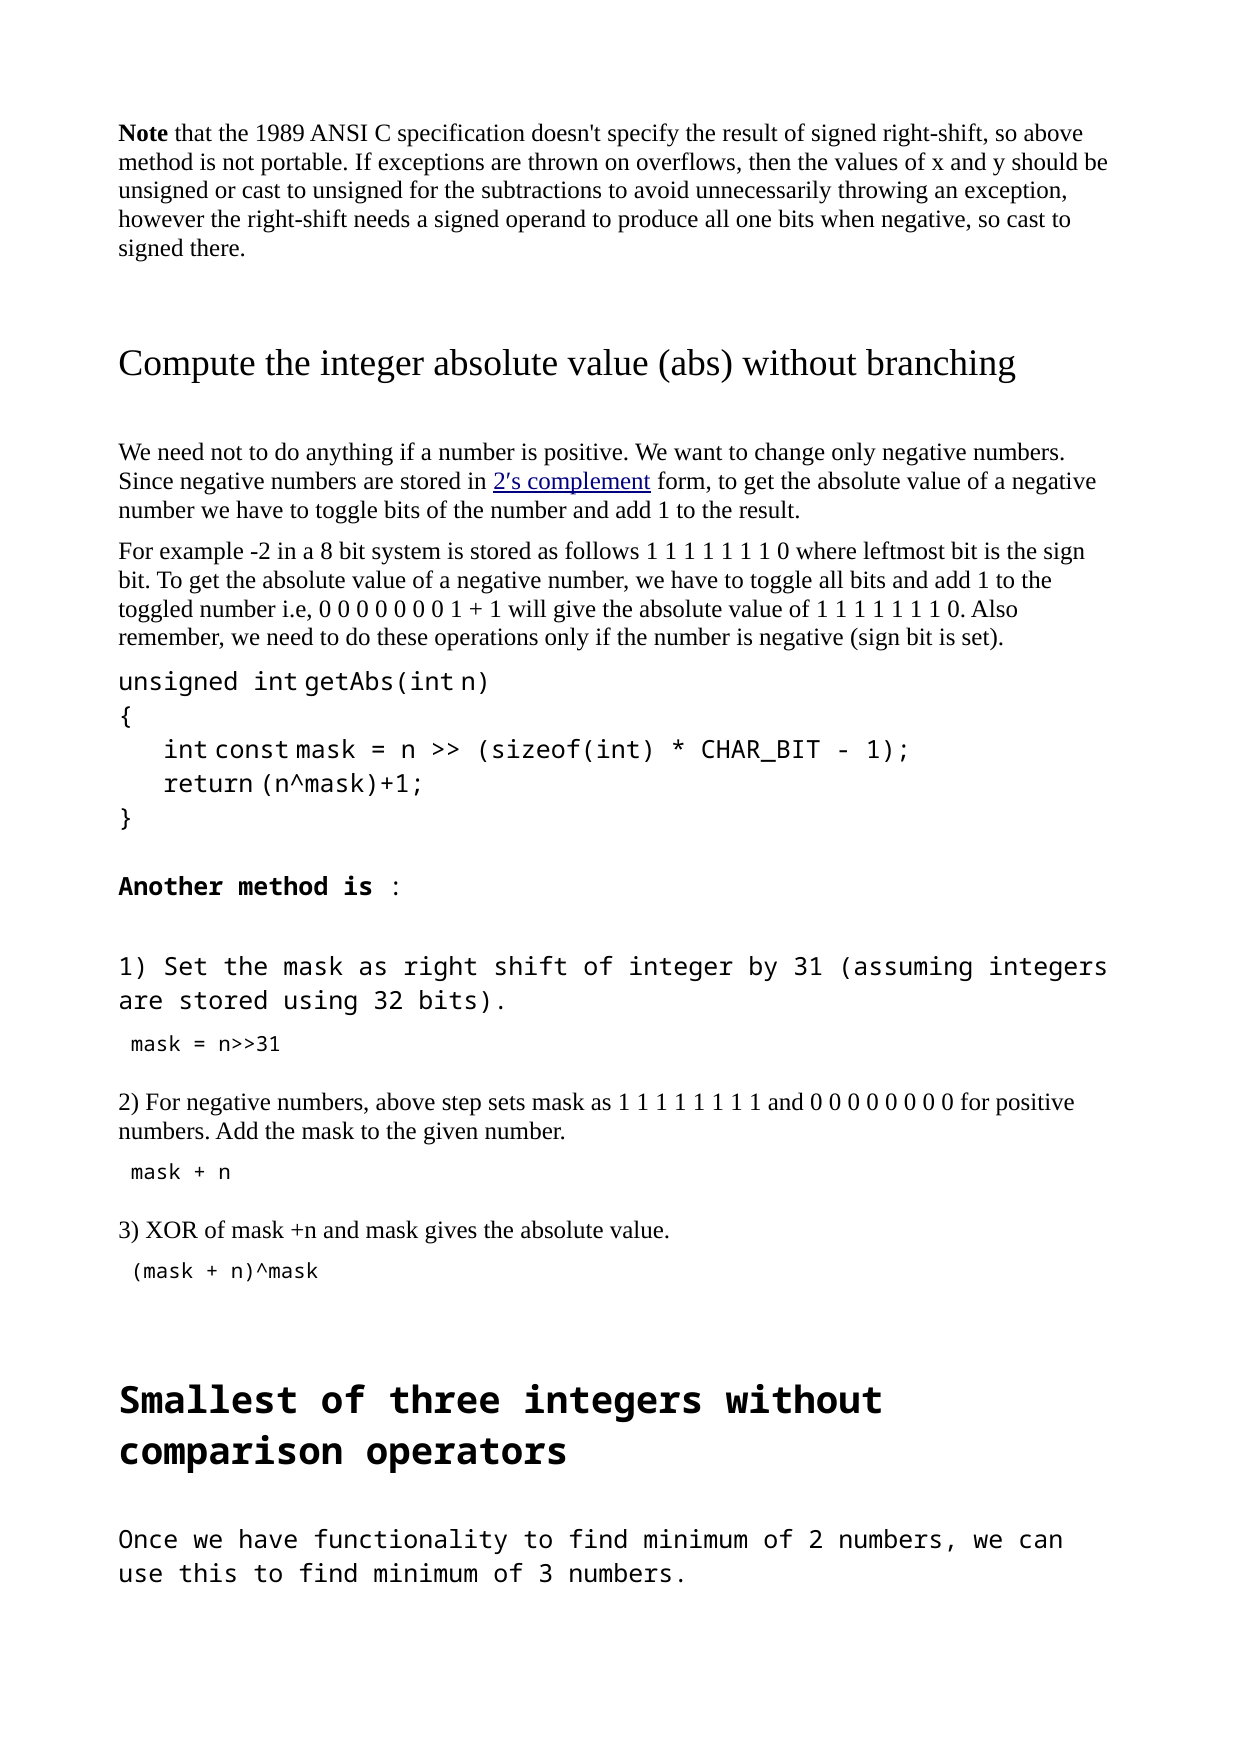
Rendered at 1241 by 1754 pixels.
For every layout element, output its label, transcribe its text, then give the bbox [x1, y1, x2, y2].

text 3) XOR of mask +n and mask gives the absolute value. [118, 1215, 1122, 1244]
text We need not to do anything if a number is positive. We want to change only negative numbers. Since negative numbers are stored in 2′s complement form, to get the absolute value of a negative number we have to toggle bits of the number and add 1 to the result. [118, 437, 1122, 524]
text 1) Set the mask as right shift of integer by 31 (assuming integers are stored using 32 bits). [118, 949, 1122, 1017]
text mask = n>>31 [118, 1029, 1122, 1058]
text unsigned int getAbs(int n) [118, 664, 1122, 698]
text (mask + n)^mask [118, 1256, 1122, 1285]
text Once we have functionality to find minimum of 2 numbers, we can use this to find minimum of 3 numbers. [118, 1522, 1122, 1590]
text int const mask = n >> (sizeof(int) * CHAR_BIT - 1); [118, 732, 1122, 766]
text { [118, 698, 1122, 732]
text Note that the 1989 ANSI C specification doesn't specify the result of signed right-shift, so above method is not portable. If exceptions are thrown on overflows, then the values of x and y should be unsigned or cast to unsigned for the subtractions to avoid unnecessarily throwing an exception, however the right-shift needs a signed operand to produce all one bits when negative, so cast to signed there. [118, 118, 1122, 262]
text return (n^mask)+1; [118, 766, 1122, 800]
subtitle Smallest of three integers without comparison operators [118, 1373, 1122, 1476]
text For example -2 in a 8 bit system is stored as follows 1 1 1 1 1 1 1 0 where leftmost bit is the sign bit. To get the absolute value of a negative number, we have to toggle all bits and add 1 to the toggled number i.e, 0 0 0 0 0 0 0 1 + 1 will give the absolute value of 1 1 1 1 1 1 1 0. Also remember, we need to do these operations only if the number is negative (sign bit is set). [118, 536, 1122, 651]
text Another method is : [118, 868, 1122, 902]
text mask + n [118, 1157, 1122, 1186]
text 2) For negative numbers, above step sets mask as 1 1 1 1 1 1 1 1 and 0 0 0 0 0 0 0 0 for positive numbers. Add the mask to the given number. [118, 1087, 1122, 1145]
text } [118, 800, 1122, 834]
subtitle Compute the integer absolute value (abs) without branching [118, 341, 1122, 384]
